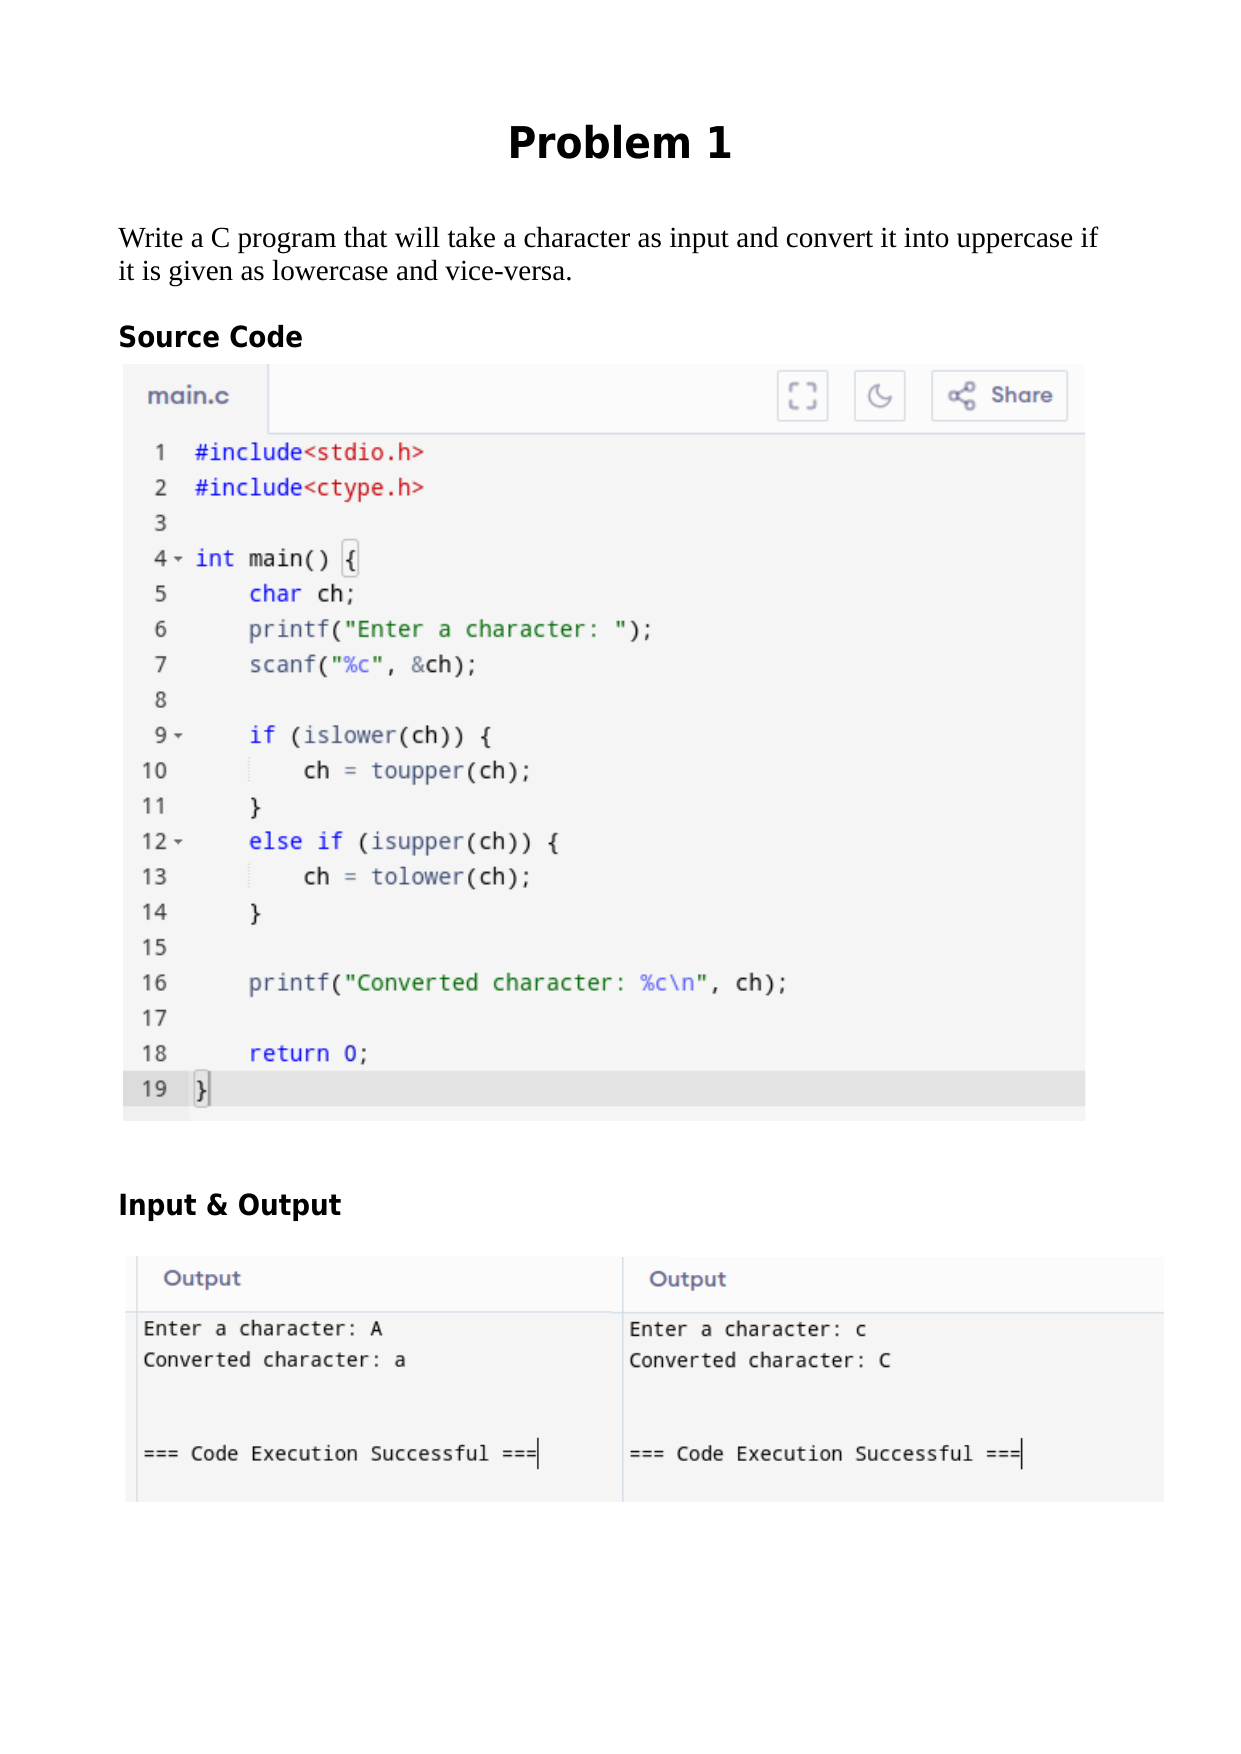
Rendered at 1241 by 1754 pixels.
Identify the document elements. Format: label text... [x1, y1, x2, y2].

picture [125, 1256, 1164, 1502]
text Problem 1 [118, 118, 1122, 169]
text Source Code [118, 321, 1122, 354]
picture [123, 364, 1086, 1121]
text Write a C program that will take a character as input and convert it into uppercase if it is given as lowercase and vice-versa. [118, 220, 1122, 287]
text Input & Output [118, 1188, 1122, 1222]
